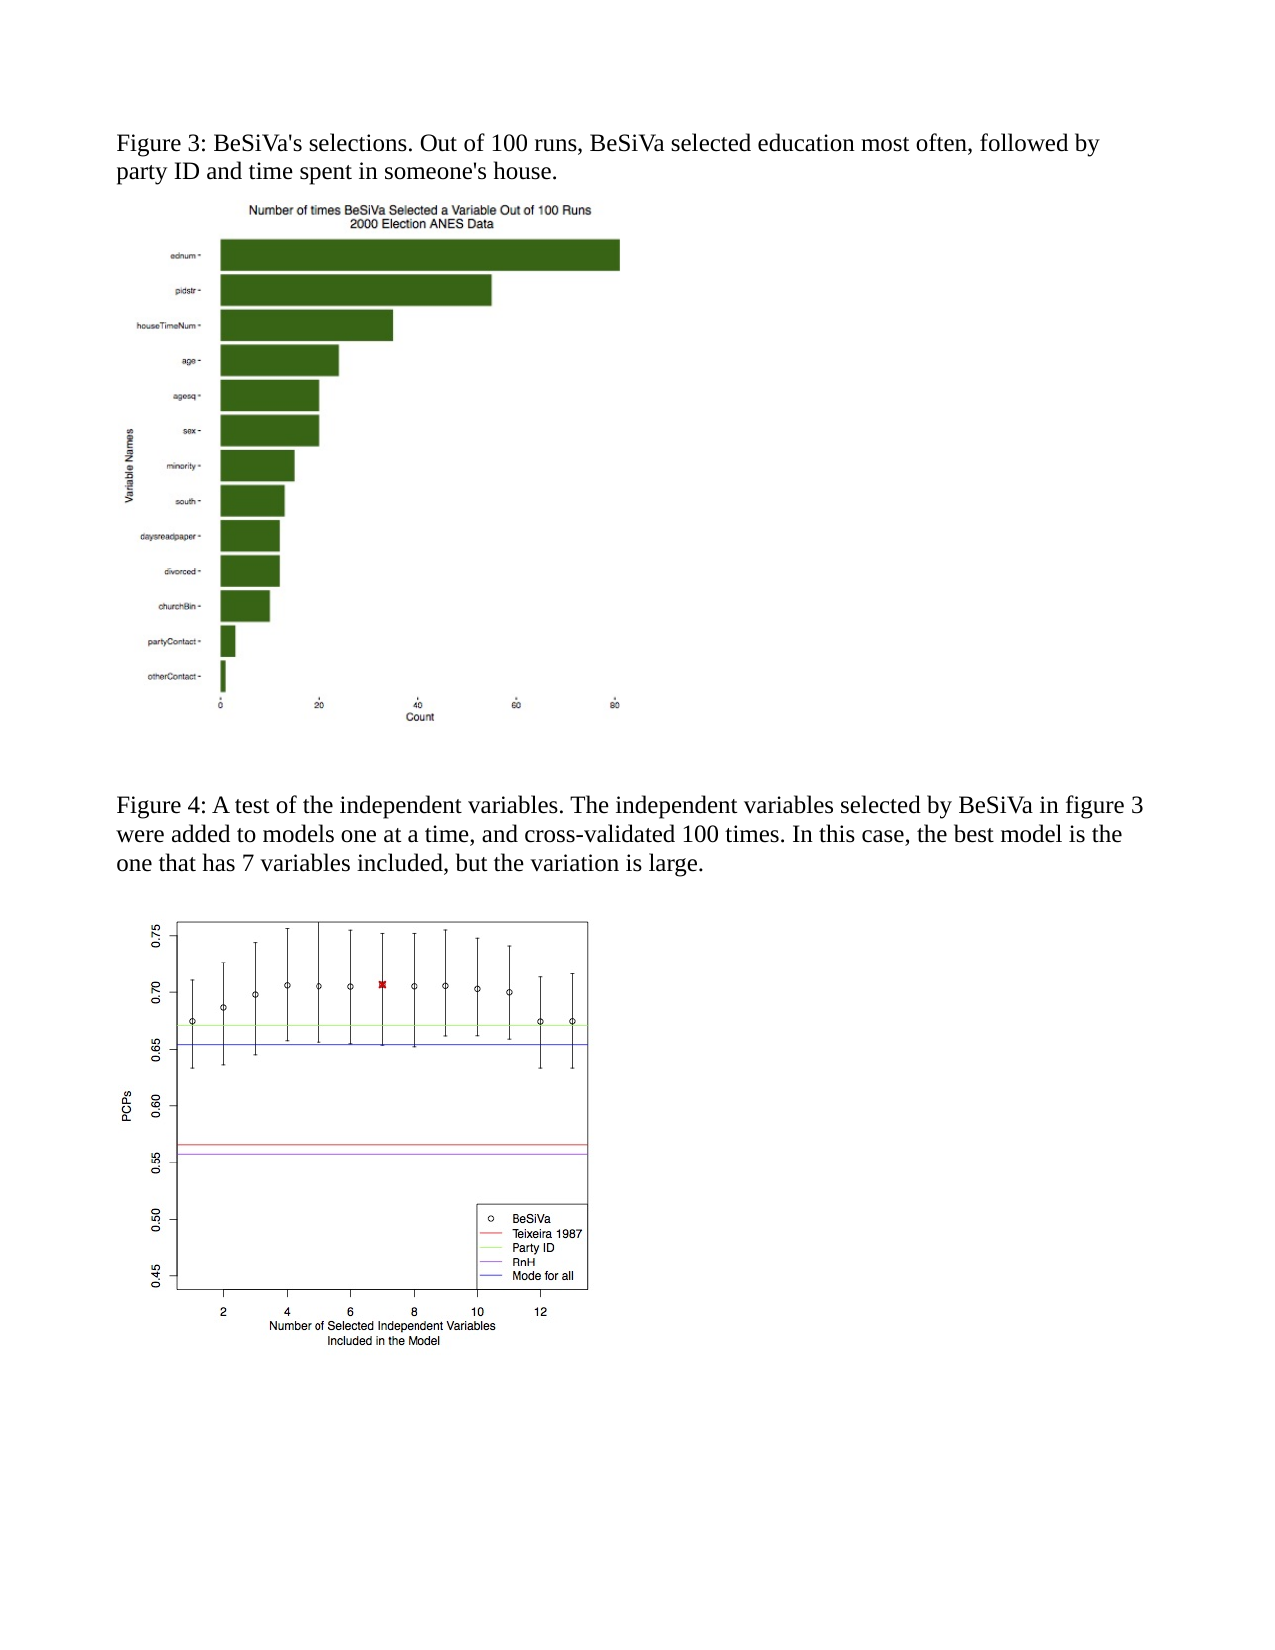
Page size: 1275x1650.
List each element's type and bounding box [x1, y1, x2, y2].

picture [410, 863, 416, 870]
picture [118, 200, 645, 727]
picture [433, 863, 439, 870]
picture [119, 863, 125, 870]
picture [118, 863, 617, 1362]
picture [597, 863, 603, 870]
